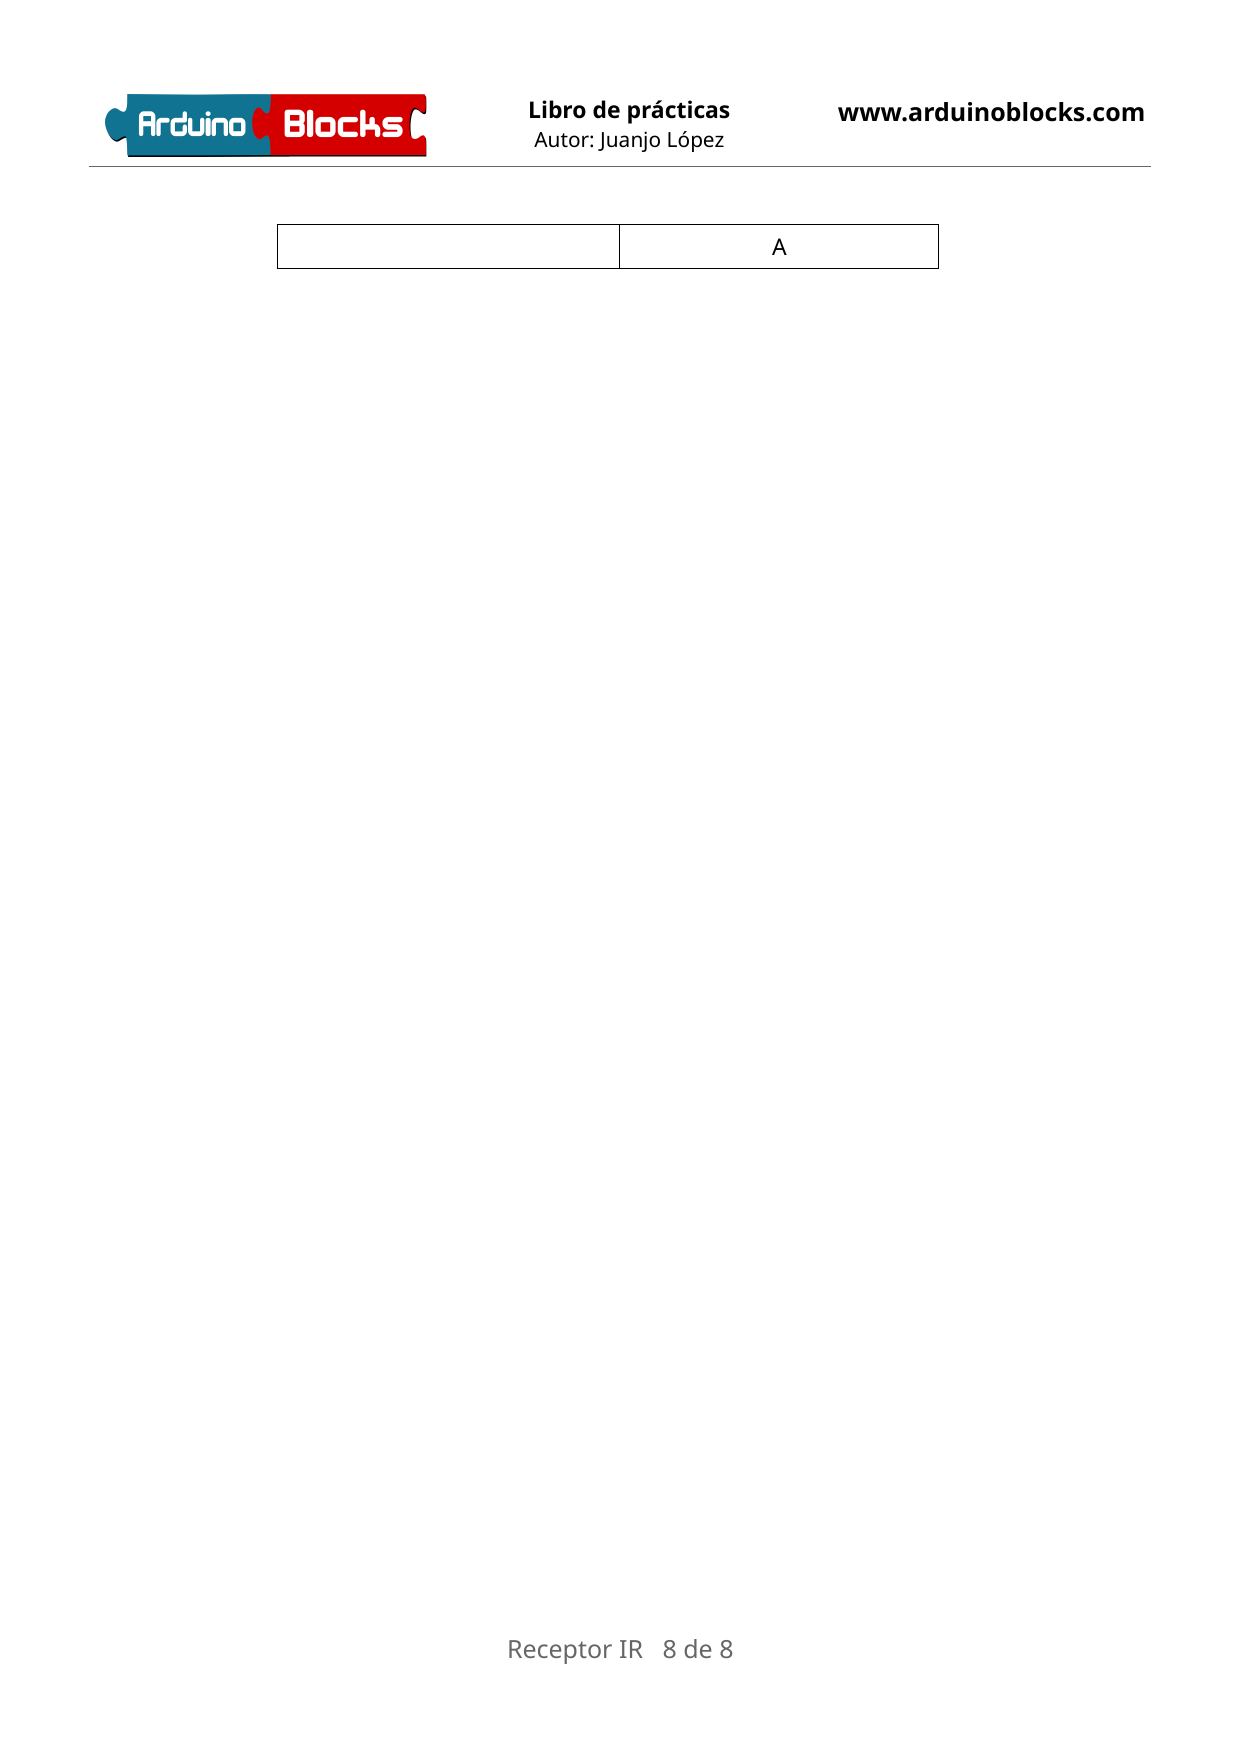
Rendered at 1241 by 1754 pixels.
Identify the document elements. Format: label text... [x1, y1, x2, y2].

table_cell A [620, 225, 938, 268]
table_cell [278, 225, 619, 268]
picture [105, 94, 427, 157]
